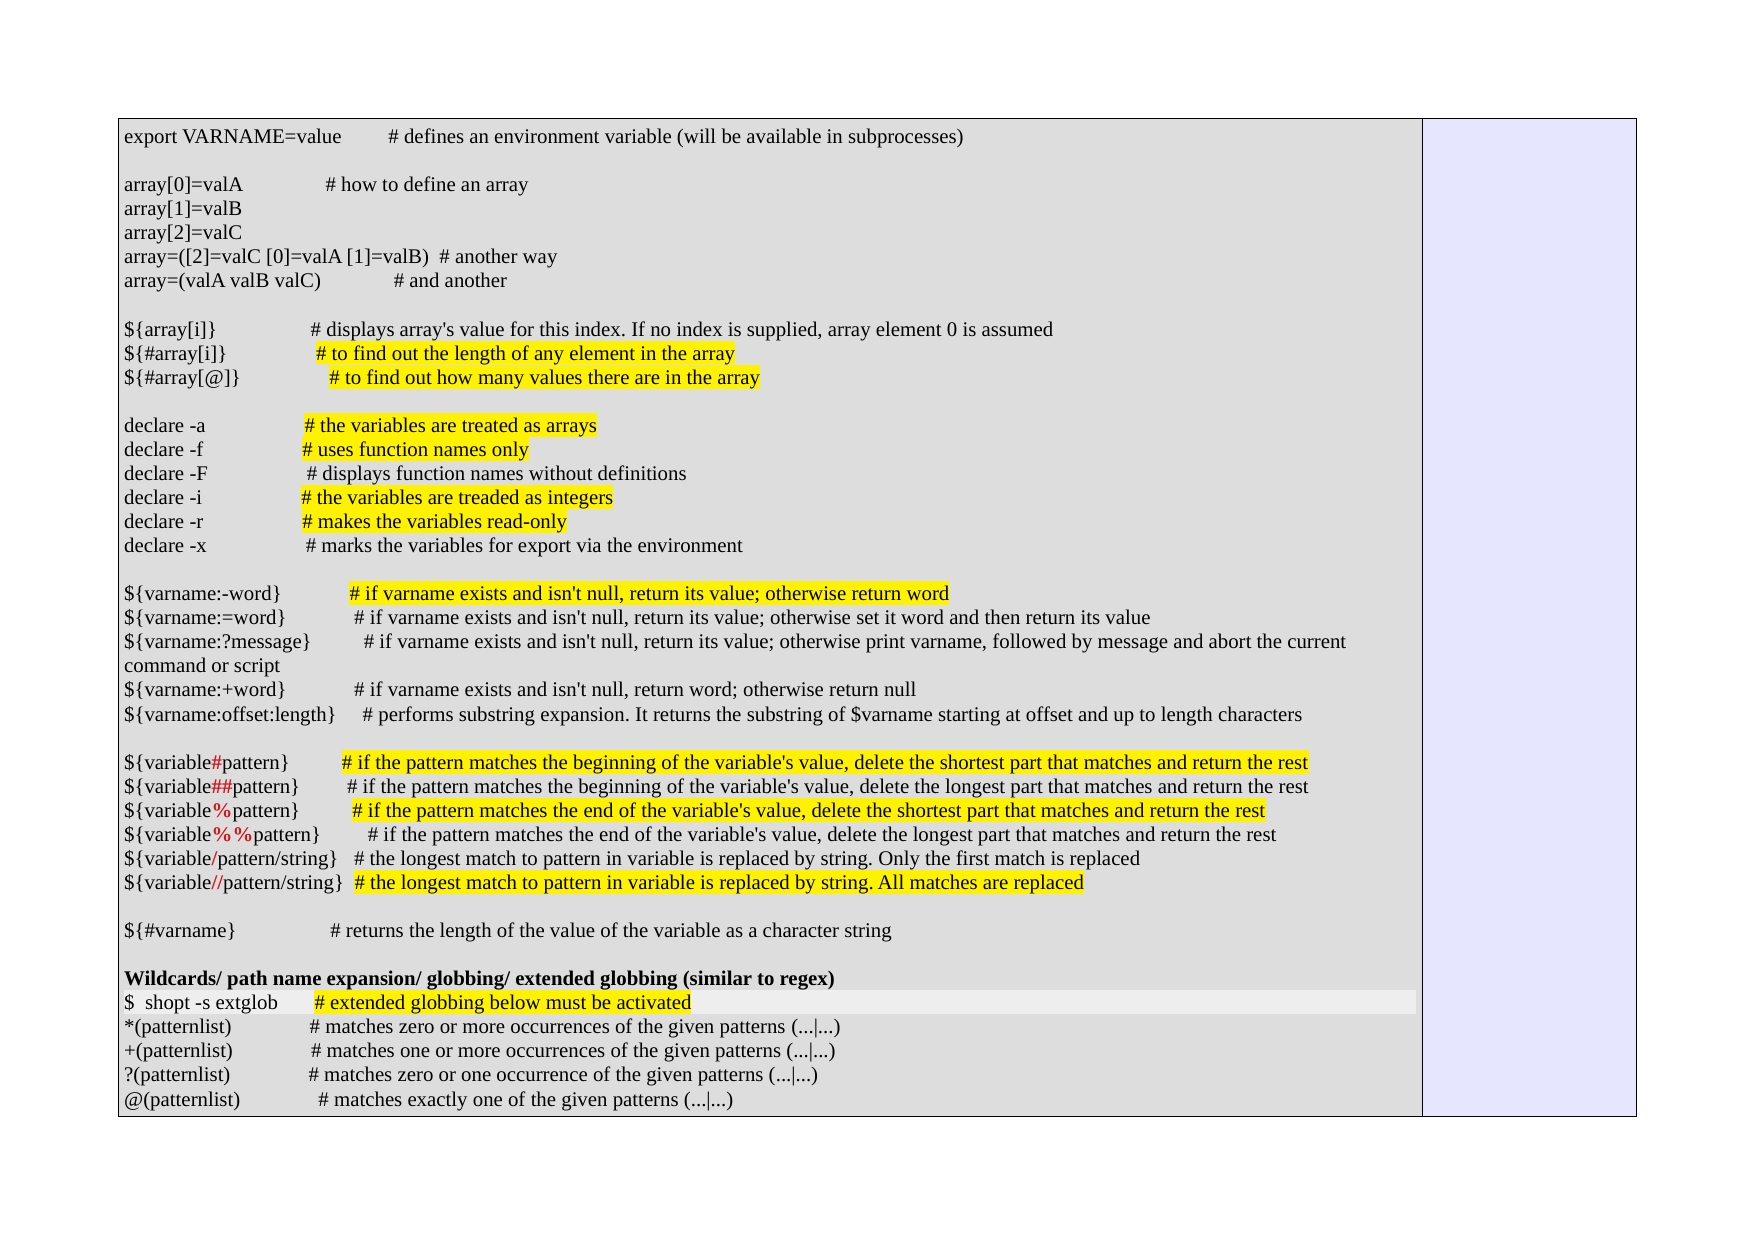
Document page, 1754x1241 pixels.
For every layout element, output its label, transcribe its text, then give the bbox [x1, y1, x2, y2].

table_header export VARNAME=value # defines an environment variable (will be available in subprocesses) array[0]=valA # how to define an array array[1]=valB array[2]=valC array=([2]=valC [0]=valA [1]=valB) # another way array=(valA valB valC) # and another ${array[i]} # displays array's value for this index. If no index is supplied, array element 0 is assumed ${#array[i]} # to find out the length of any element in the array ${#array[@]} # to find out how many values there are in the array declare -a # the variables are treated as arrays declare -f # uses function names only declare -F # displays function names without definitions declare -i # the variables are treaded as integers declare -r # makes the variables read-only declare -x # marks the variables for export via the environment ${varname:-word} # if varname exists and isn't null, return its value; otherwise return word ${varname:=word} # if varname exists and isn't null, return its value; otherwise set it word and then return its value ${varname:?message} # if varname exists and isn't null, return its value; otherwise print varname, followed by message and abort the current command or script ${varname:+word} # if varname exists and isn't null, return word; otherwise return null ${varname:offset:length} # performs substring expansion. It returns the substring of $varname starting at offset and up to length characters ${variable#pattern} # if the pattern matches the beginning of the variable's value, delete the shortest part that matches and return the rest ${variable##pattern} # if the pattern matches the beginning of the variable's value, delete the longest part that matches and return the rest ${variable%pattern} # if the pattern matches the end of the variable's value, delete the shortest part that matches and return the rest ${variable%%pattern} # if the pattern matches the end of the variable's value, delete the longest part that matches and return the rest ${variable/pattern/string} # the longest match to pattern in variable is replaced by string. Only the first match is replaced ${variable//pattern/string} # the longest match to pattern in variable is replaced by string. All matches are replaced ${#varname} # returns the length of the value of the variable as a character string Wildcards/ path name expansion/ globbing/ extended globbing (similar to regex) $ shopt -s extglob # extended globbing below must be activated *(patternlist) # matches zero or more occurrences of the given patterns (...|...) +(patternlist) # matches one or more occurrences of the given patterns (...|...) ?(patternlist) # matches zero or one occurrence of the given patterns (...|...) @(patternlist) # matches exactly one of the given patterns (...|...) [119, 119, 1422, 1116]
table_header [1423, 119, 1636, 1116]
